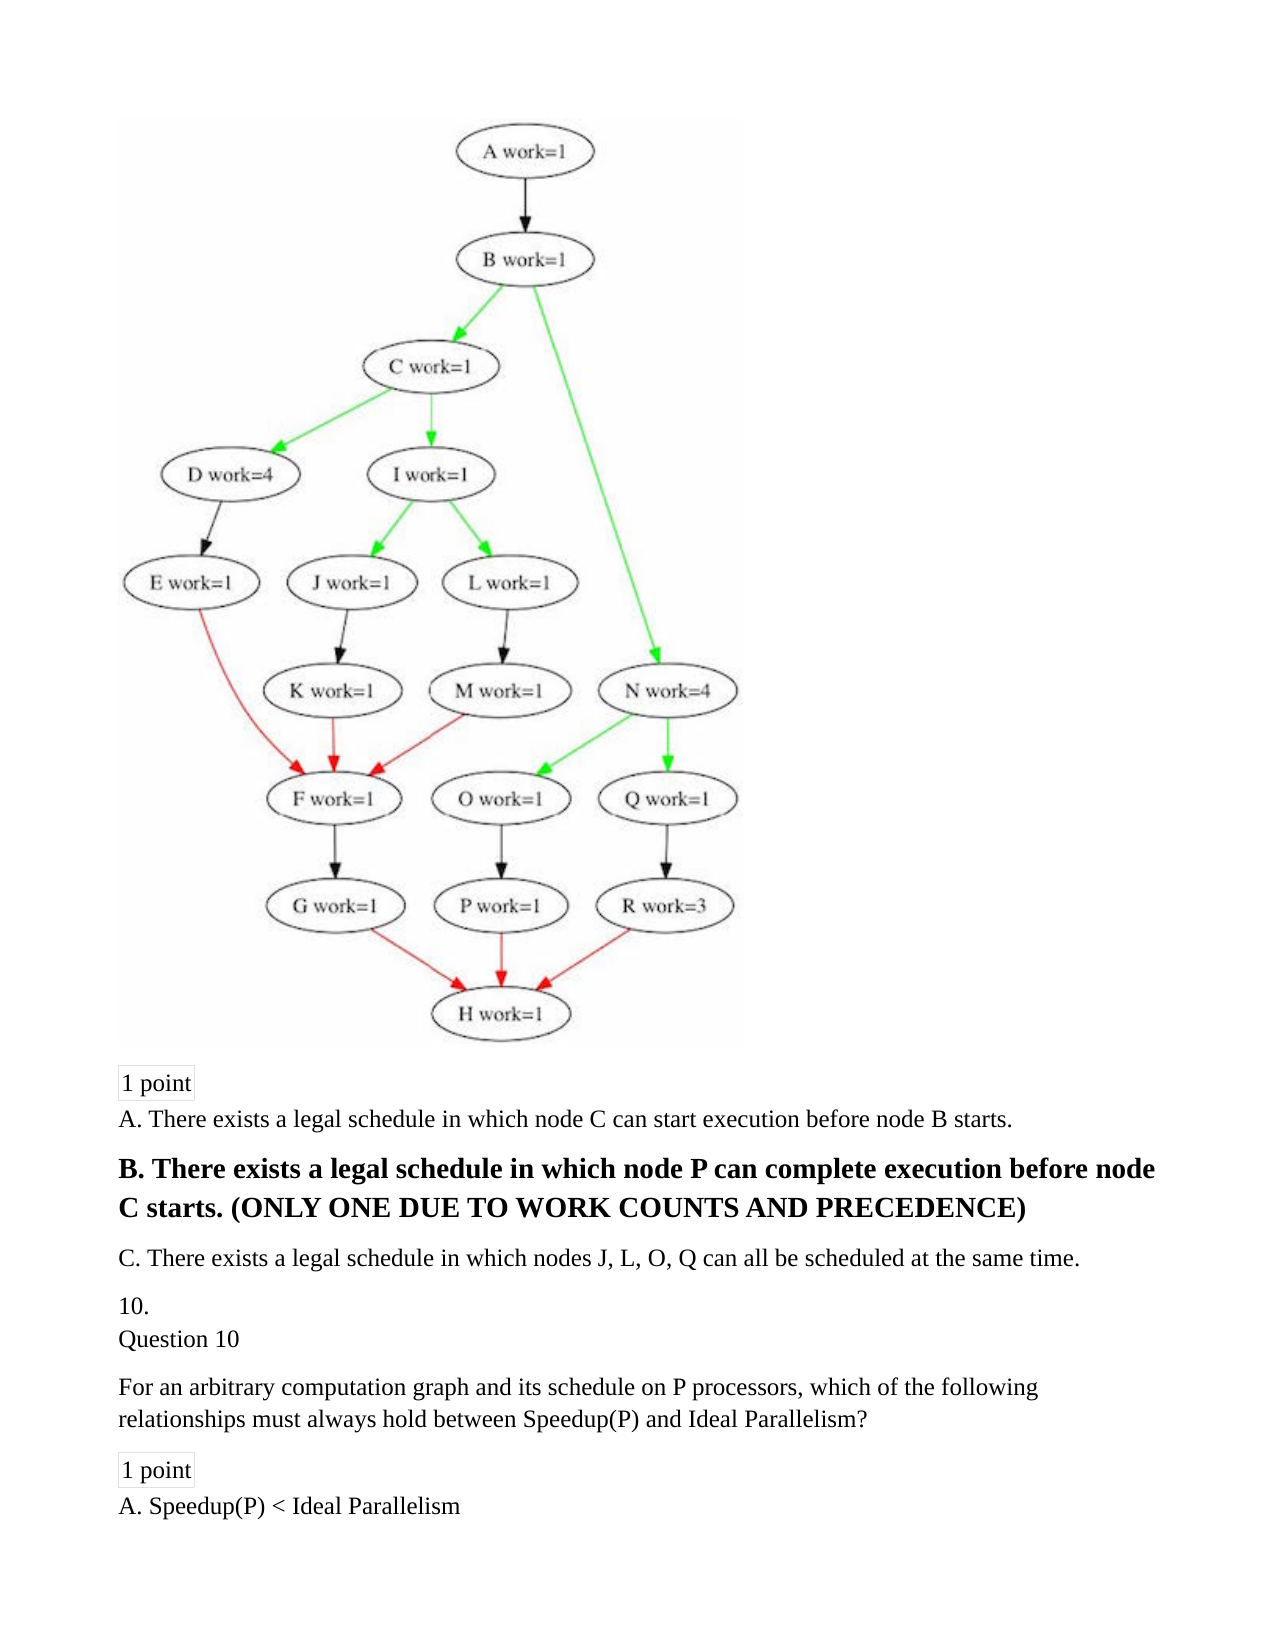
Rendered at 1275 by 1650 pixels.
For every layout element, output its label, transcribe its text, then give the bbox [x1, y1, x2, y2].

picture [118, 118, 744, 1047]
text A. Speedup(P) < Ideal Parallelism [118, 1491, 1157, 1520]
text 1 point [119, 1453, 194, 1487]
text A. There exists a legal schedule in which node C can start execution before node B starts. [118, 1104, 1157, 1133]
text 10. [118, 1291, 1157, 1320]
text [195, 1065, 1157, 1100]
text [195, 1452, 1157, 1487]
text For an arbitrary computation graph and its schedule on P processors, which of the following relationships must always hold between Speedup(P) and Ideal Parallelism? [118, 1372, 1157, 1433]
text 1 point [119, 1066, 194, 1100]
text C. There exists a legal schedule in which nodes J, L, O, Q can all be scheduled at the same time. [118, 1243, 1157, 1272]
text B. There exists a legal schedule in which node P can complete execution before node C starts. (ONLY ONE DUE TO WORK COUNTS AND PRECEDENCE) [118, 1152, 1157, 1224]
text Question 10 [118, 1324, 1157, 1353]
